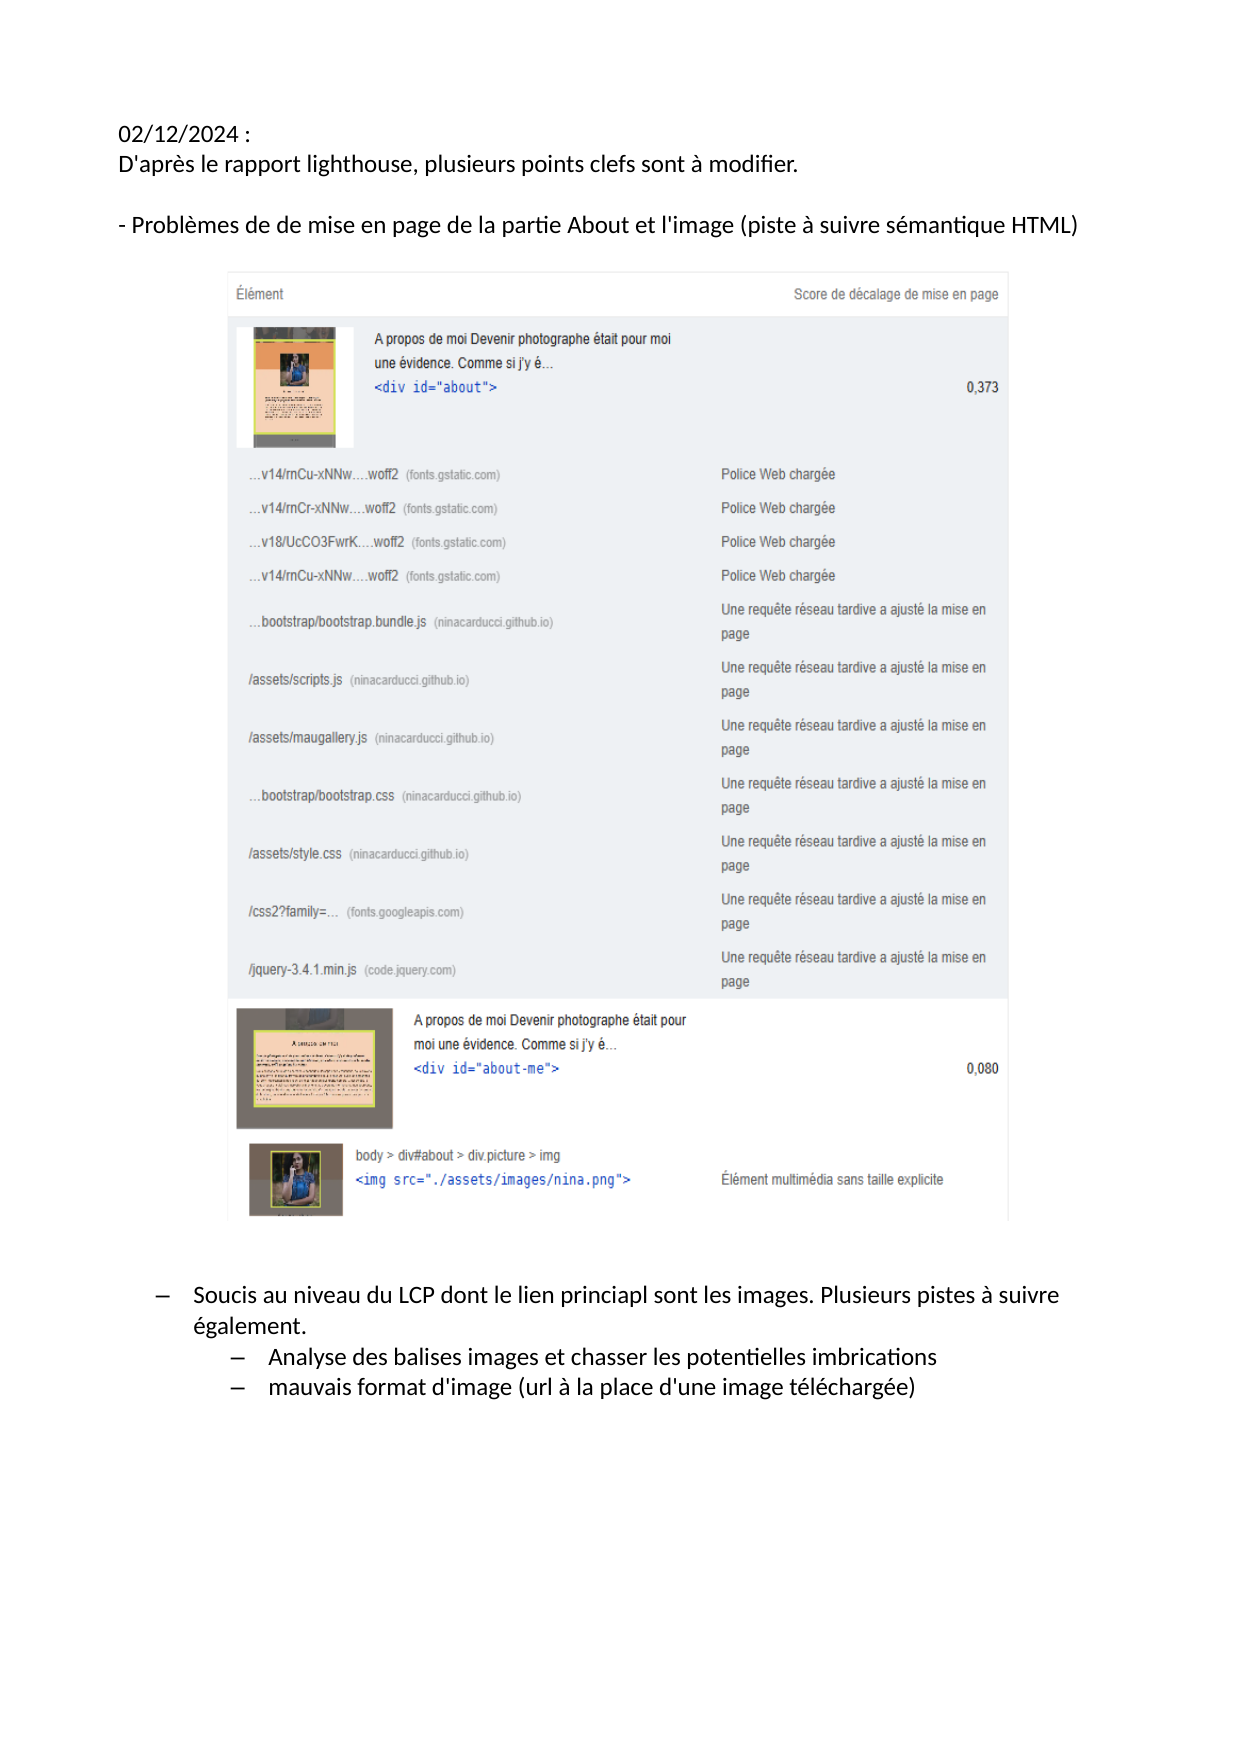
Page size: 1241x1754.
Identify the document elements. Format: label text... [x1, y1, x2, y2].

picture [227, 268, 1013, 1221]
text 02/12/2024 : [118, 118, 1122, 149]
text D'après le rapport lighthouse, plusieurs points clefs sont à modifier. [118, 149, 1122, 179]
list Analyse des balises images et chasser les potentielles imbrications [231, 1341, 1122, 1371]
text - Problèmes de de mise en page de la partie About et l'image (piste à suivre sémantique HTML) [118, 210, 1122, 240]
list Soucis au niveau du LCP dont le lien princiapl sont les images. Plusieurs pistes à suivre également. [156, 1279, 1122, 1341]
list mauvais format d'image (url à la place d'une image téléchargée) [231, 1371, 1122, 1402]
